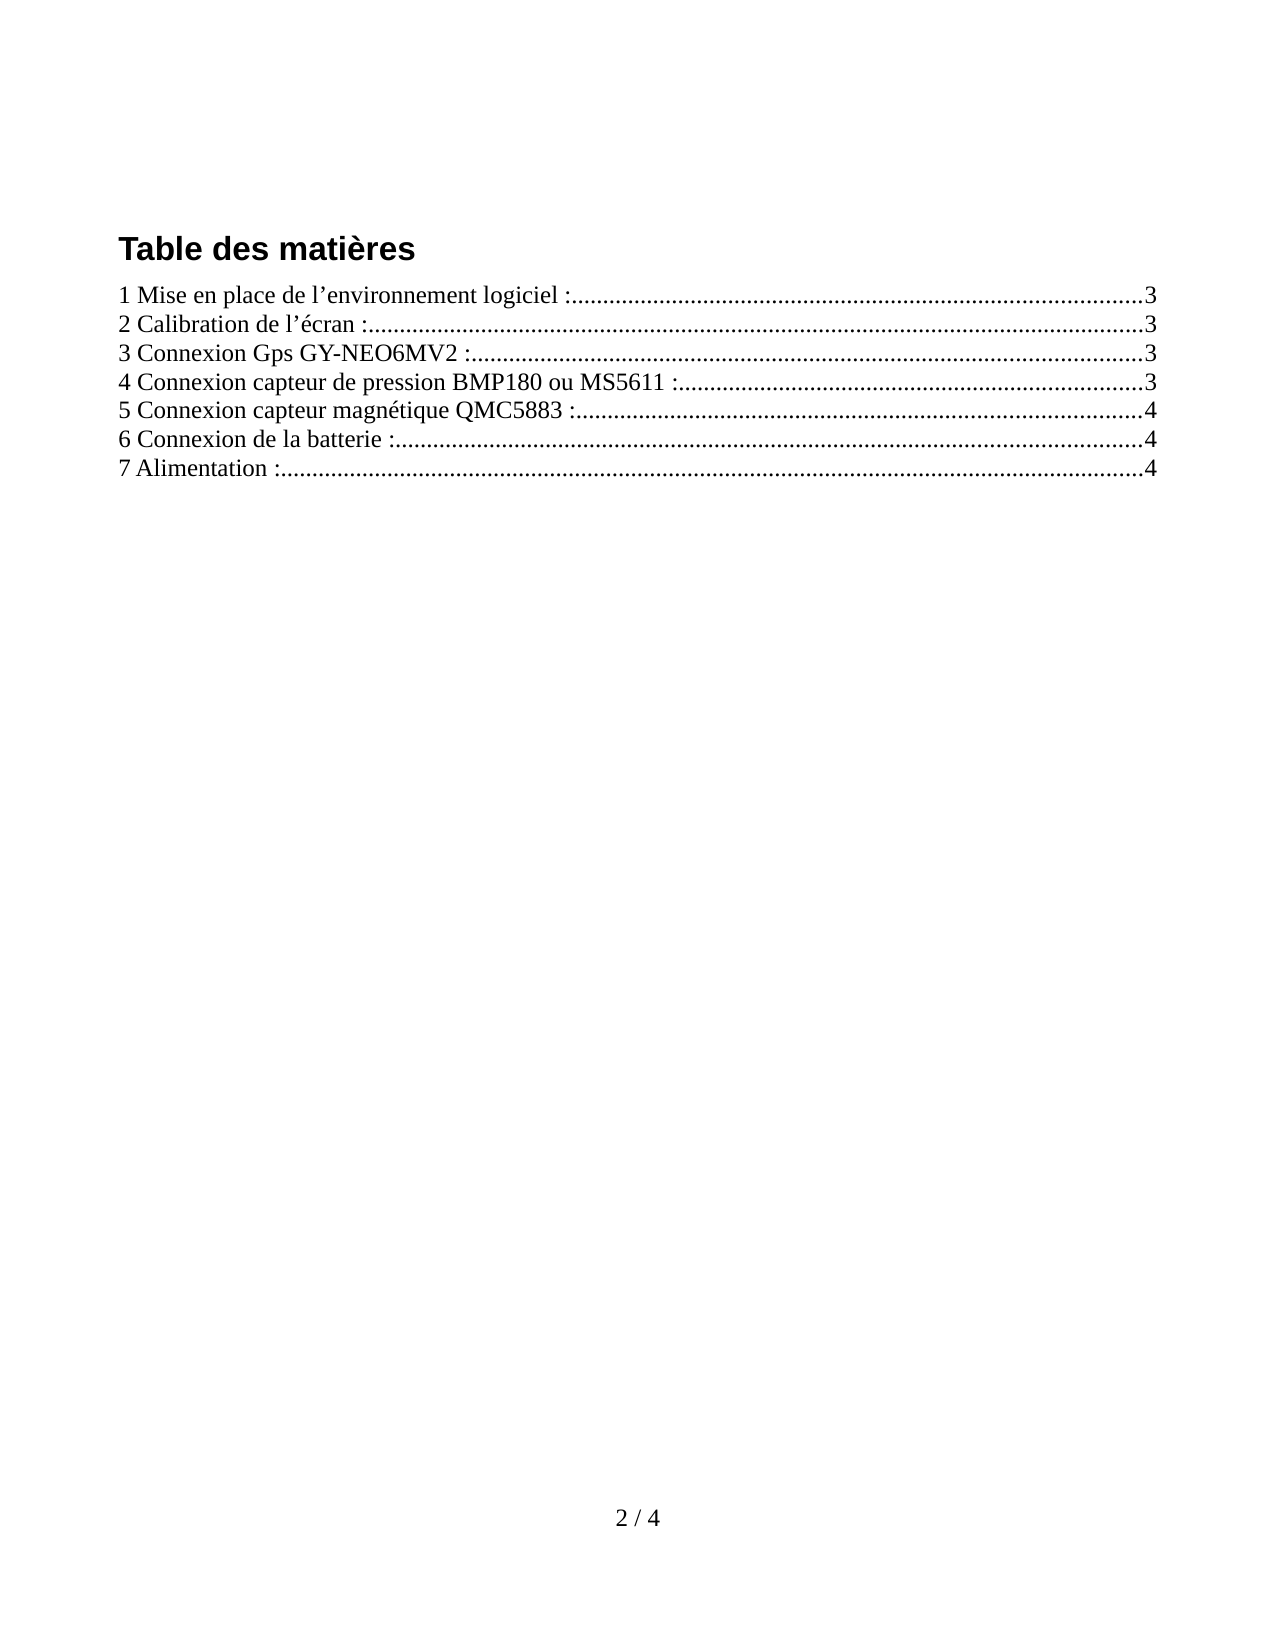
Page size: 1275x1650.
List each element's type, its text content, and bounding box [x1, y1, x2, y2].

text 5 Connexion capteur magnétique QMC5883 : 4 [118, 395, 1157, 424]
text 6 Connexion de la batterie : 4 [118, 424, 1157, 453]
text 2 Calibration de l’écran : 3 [118, 309, 1157, 338]
subtitle Table des matières [118, 229, 1157, 268]
text 4 Connexion capteur de pression BMP180 ou MS5611 : 3 [118, 367, 1157, 395]
text 3 Connexion Gps GY-NEO6MV2 : 3 [118, 338, 1157, 367]
text 1 Mise en place de l’environnement logiciel : 3 [118, 280, 1157, 309]
text 7 Alimentation : 4 [118, 453, 1157, 482]
